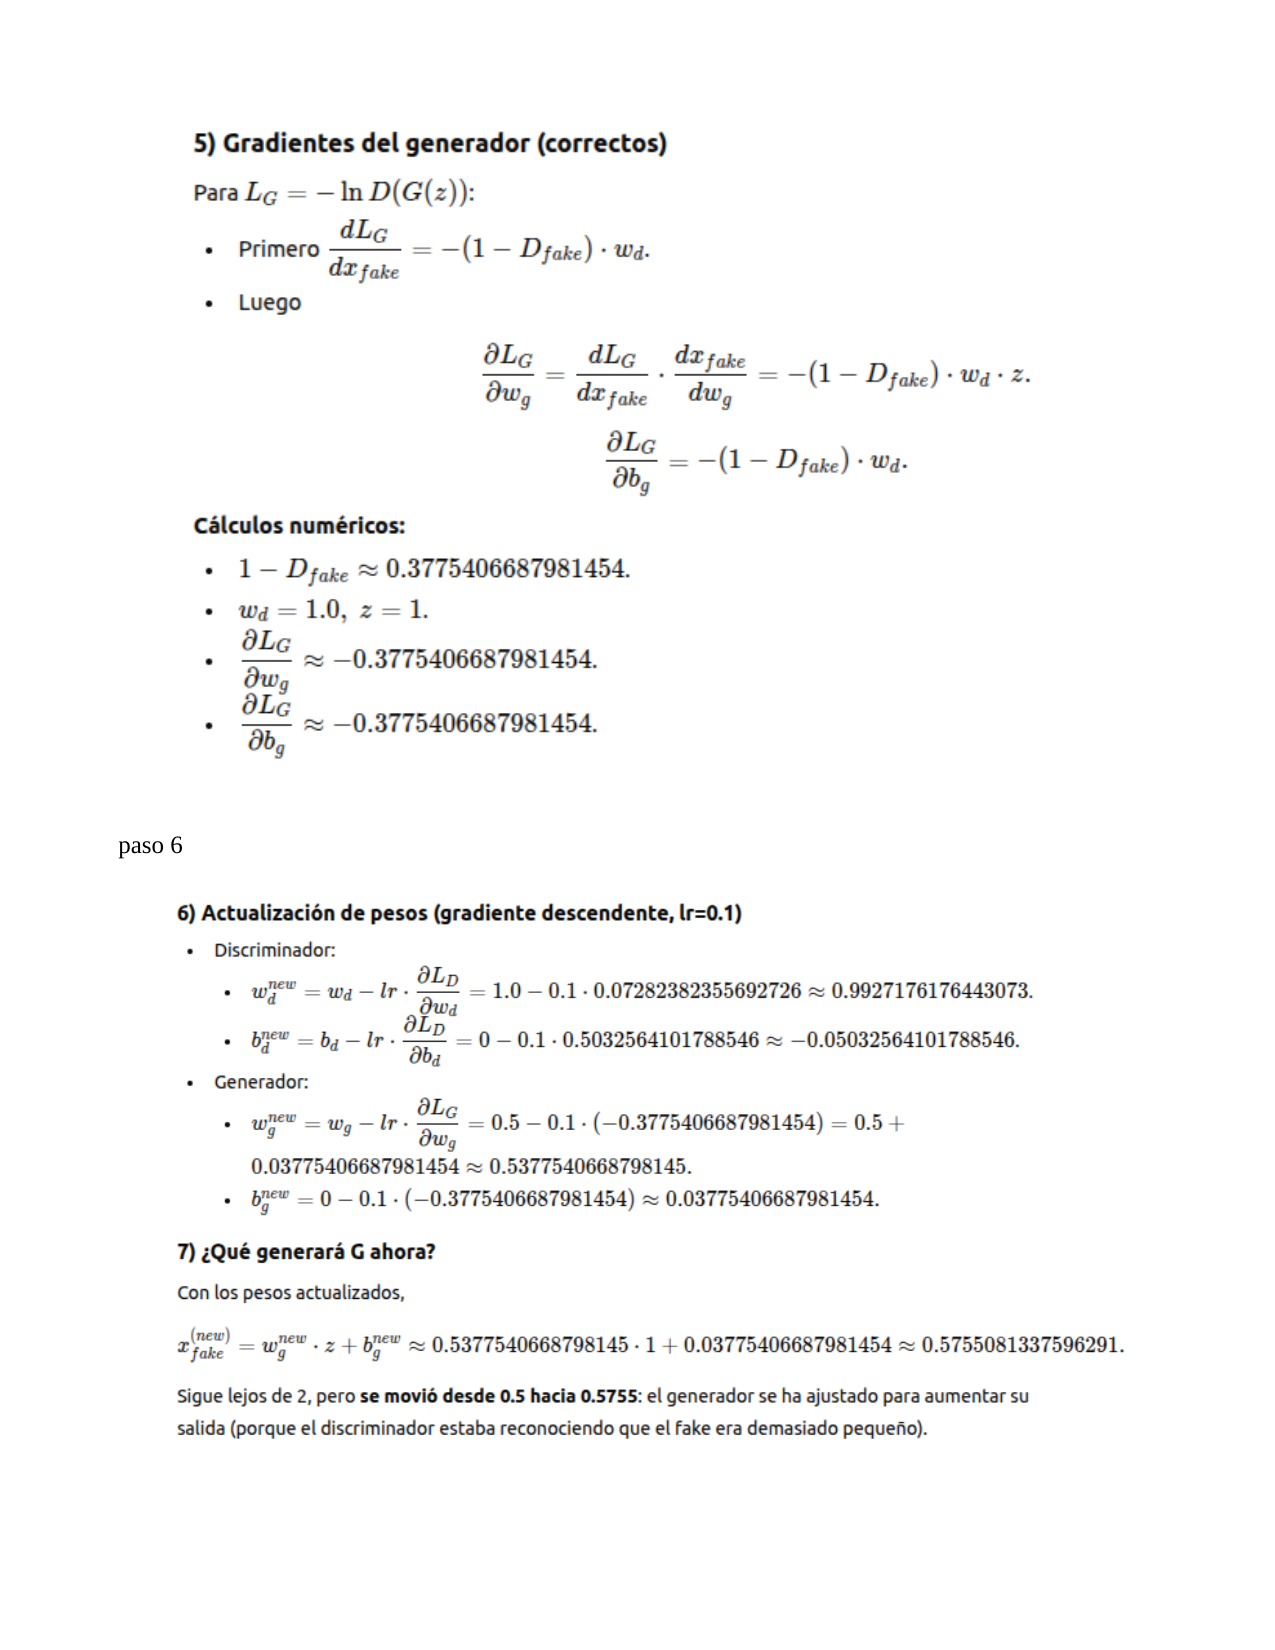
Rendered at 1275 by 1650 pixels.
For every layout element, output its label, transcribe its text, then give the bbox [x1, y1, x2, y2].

text paso 6 [118, 830, 1157, 859]
picture [118, 887, 1157, 1457]
picture [164, 118, 1111, 773]
